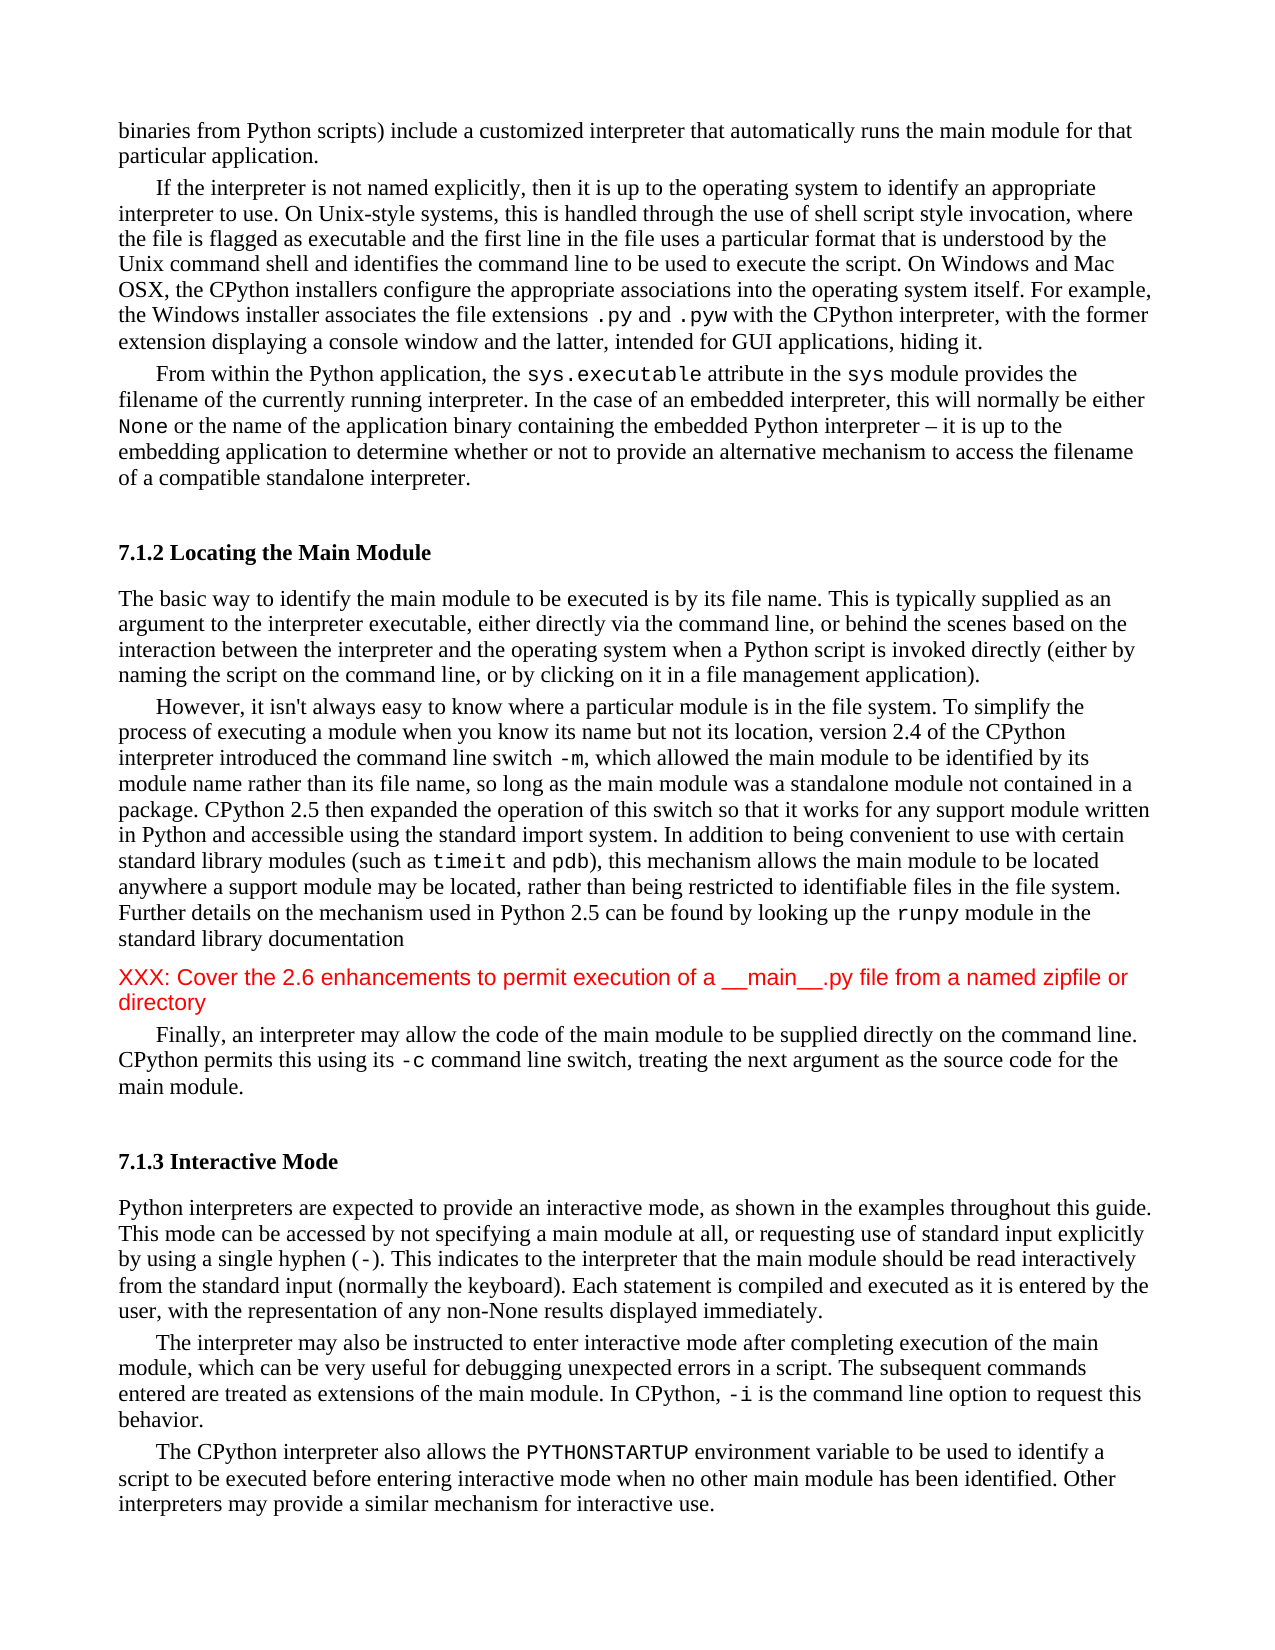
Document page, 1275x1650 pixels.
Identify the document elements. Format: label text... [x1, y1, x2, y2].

subtitle 7.1.2 Locating the Main Module [118, 534, 1157, 565]
text The basic way to identify the main module to be executed is by its file name. This is typically supplied as an argument to the interpreter executable, either directly via the command line, or behind the scenes based on the interaction between the interpreter and the operating system when a Python script is invoked directly (either by naming the script on the command line, or by clicking on it in a file management application). [118, 586, 1157, 688]
text The interpreter may also be instructed to enter interactive mode after completing execution of the main module, which can be very useful for debugging unexpected errors in a script. The subsequent commands entered are treated as extensions of the main module. In CPython, -i is the command line option to request this behavior. [118, 1330, 1157, 1433]
text From within the Python application, the sys.executable attribute in the sys module provides the filename of the currently running interpreter. In the case of an embedded interpreter, this will normally be either None or the name of the application binary containing the embedded Python interpreter – it is up to the embedding application to determine whether or not to provide an alternative mechanism to access the filename of a compatible standalone interpreter. [118, 361, 1157, 490]
text Finally, an interpreter may allow the code of the main module to be supplied directly on the command line. CPython permits this using its -c command line switch, treating the next argument as the source code for the main module. [118, 1022, 1157, 1099]
subtitle 7.1.3 Interactive Mode [118, 1143, 1157, 1174]
text If the interpreter is not named explicitly, then it is up to the operating system to identify an appropriate interpreter to use. On Unix-style systems, this is handled through the use of shell script style invocation, where the file is flagged as executable and the first line in the file uses a particular format that is understood by the Unix command shell and identifies the command line to be used to execute the script. On Windows and Mac OSX, the CPython installers configure the appropriate associations into the operating system itself. For example, the Windows installer associates the file extensions .py and .pyw with the CPython interpreter, with the former extension displaying a console window and the latter, intended for GUI applications, hiding it. [118, 175, 1157, 354]
text XXX: Cover the 2.6 enhancements to permit execution of a __main__.py file from a named zipfile or directory [118, 964, 1157, 1016]
text However, it isn't always easy to know where a particular module is in the file system. To simplify the process of executing a module when you know its name but not its location, version 2.4 of the CPython interpreter introduced the command line switch -m, which allowed the main module to be identified by its module name rather than its file name, so long as the main module was a standalone module not contained in a package. CPython 2.5 then expanded the operation of this switch so that it works for any support module written in Python and accessible using the standard import system. In addition to being convenient to use with certain standard library modules (such as timeit and pdb), this mechanism allows the main module to be located anywhere a support module may be located, rather than being restricted to identifiable files in the file system. Further details on the mechanism used in Python 2.5 can be found by looking up the runpy module in the standard library documentation [118, 694, 1157, 952]
text The CPython interpreter also allows the PYTHONSTARTUP environment variable to be used to identify a script to be executed before entering interactive mode when no other main module has been identified. Other interpreters may provide a similar mechanism for interactive use. [118, 1439, 1157, 1516]
text binaries from Python scripts) include a customized interpreter that automatically runs the main module for that particular application. [118, 118, 1157, 169]
text Python interpreters are expected to provide an interactive mode, as shown in the examples throughout this guide. This mode can be accessed by not specifying a main module at all, or requesting use of standard input explicitly by using a single hyphen (-). This indicates to the interpreter that the main module should be read interactively from the standard input (normally the keyboard). Each statement is compiled and executed as it is entered by the user, with the representation of any non-None results displayed immediately. [118, 1195, 1157, 1323]
